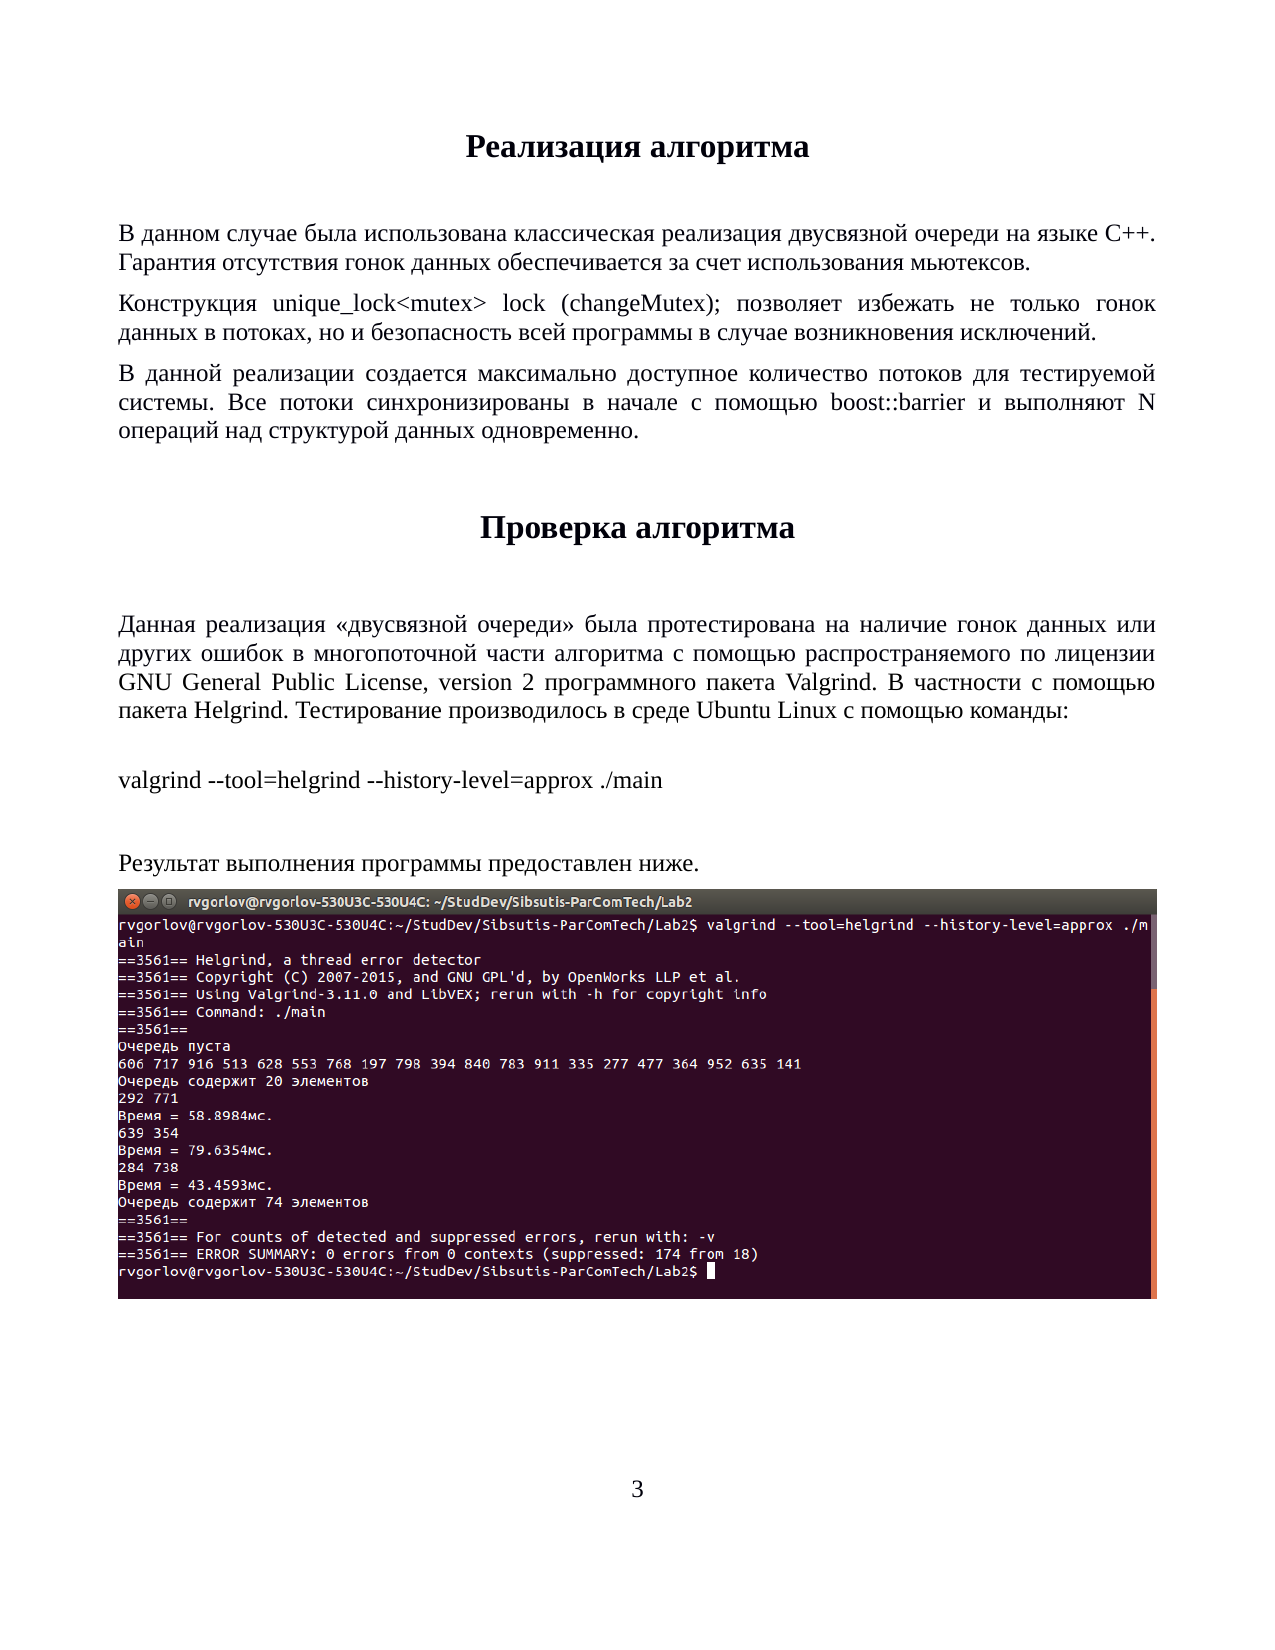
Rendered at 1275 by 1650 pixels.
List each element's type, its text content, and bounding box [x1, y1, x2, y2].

picture [118, 889, 1157, 1299]
text Конструкция unique_lock<mutex> lock (changeMutex); позволяет избежать не только гонок данных в потоках, но и безопасность всей программы в случае возникновения исключений. [118, 288, 1157, 345]
text Данная реализация «двусвязной очереди» была протестирована на наличие гонок данных или других ошибок в многопоточной части алгоритма с помощью распространяемого по лицензии GNU General Public License, version 2 программного пакета Valgrind. В частности с помощью пакета Helgrind. Тестирование производилось в среде Ubuntu Linux с помощью команды: [118, 609, 1157, 724]
text Результат выполнения программы предоставлен ниже. [118, 848, 1157, 877]
text В данной реализации создается максимально доступное количество потоков для тестируемой системы. Все потоки синхронизированы в начале с помощью boost::barrier и выполняют N операций над структурой данных одновременно. [118, 358, 1157, 444]
text Реализация алгоритма [118, 126, 1157, 164]
text Проверка алгоритма [118, 507, 1157, 546]
text В данном случае была использована классическая реализация двусвязной очереди на языке С++. Гарантия отсутствия гонок данных обеспечивается за счет использования мьютексов. [118, 218, 1157, 275]
text valgrind --tool=helgrind --history-level=approx ./main [118, 737, 1157, 794]
